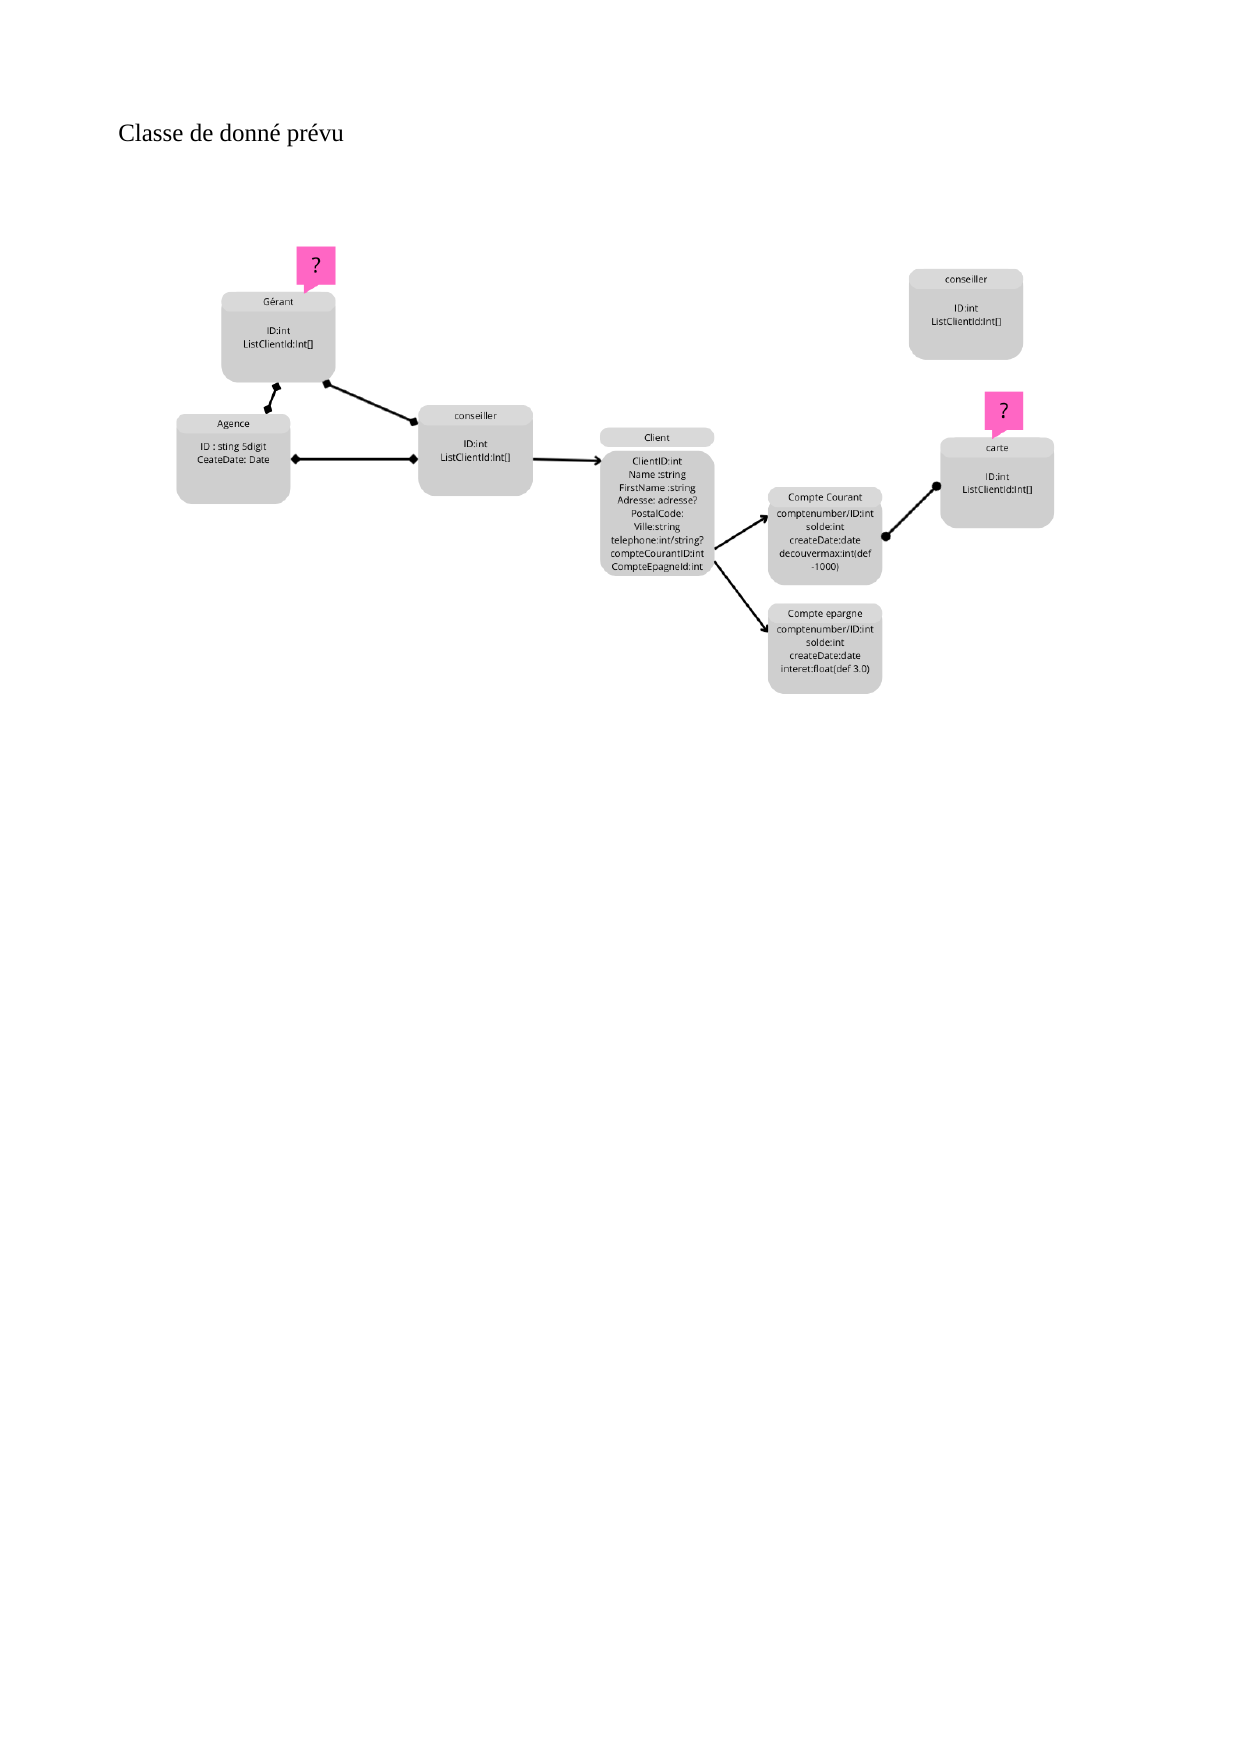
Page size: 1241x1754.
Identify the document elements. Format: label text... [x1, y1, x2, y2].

text Classe de donné prévu [118, 118, 1122, 147]
picture [116, 151, 1121, 707]
